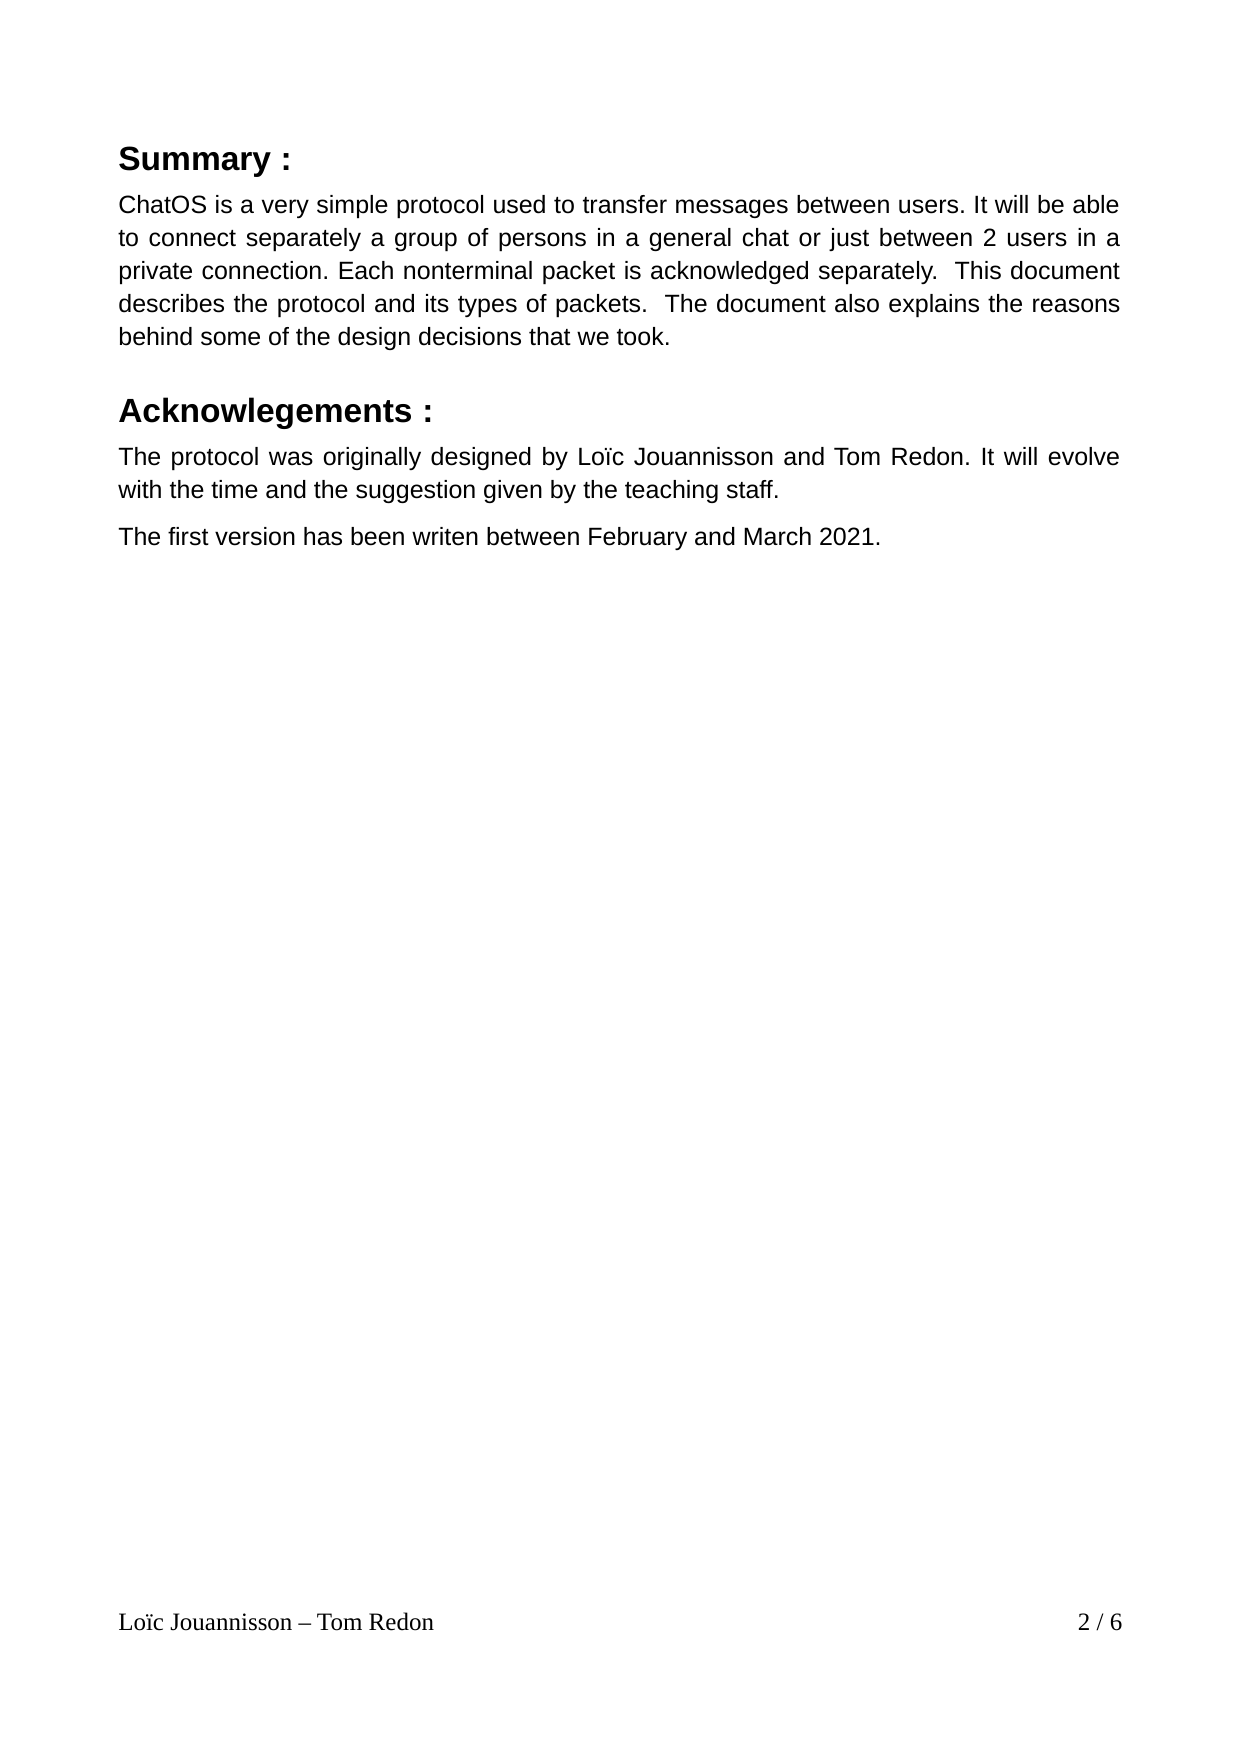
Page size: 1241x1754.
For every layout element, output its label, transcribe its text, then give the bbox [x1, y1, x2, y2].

text ChatOS is a very simple protocol used to transfer messages between users. It will be able to connect separately a group of persons in a general chat or just between 2 users in a private connection. Each nonterminal packet is acknowledged separately. This document describes the protocol and its types of packets. The document also explains the reasons behind some of the design decisions that we took. [118, 190, 1122, 351]
text The first version has been writen between February and March 2021. [118, 522, 1122, 551]
subtitle Acknowlegements : [118, 391, 1122, 429]
subtitle Summary : [118, 139, 1122, 178]
text The protocol was originally designed by Loïc Jouannisson and Tom Redon. It will evolve with the time and the suggestion given by the teaching staff. [118, 442, 1122, 503]
